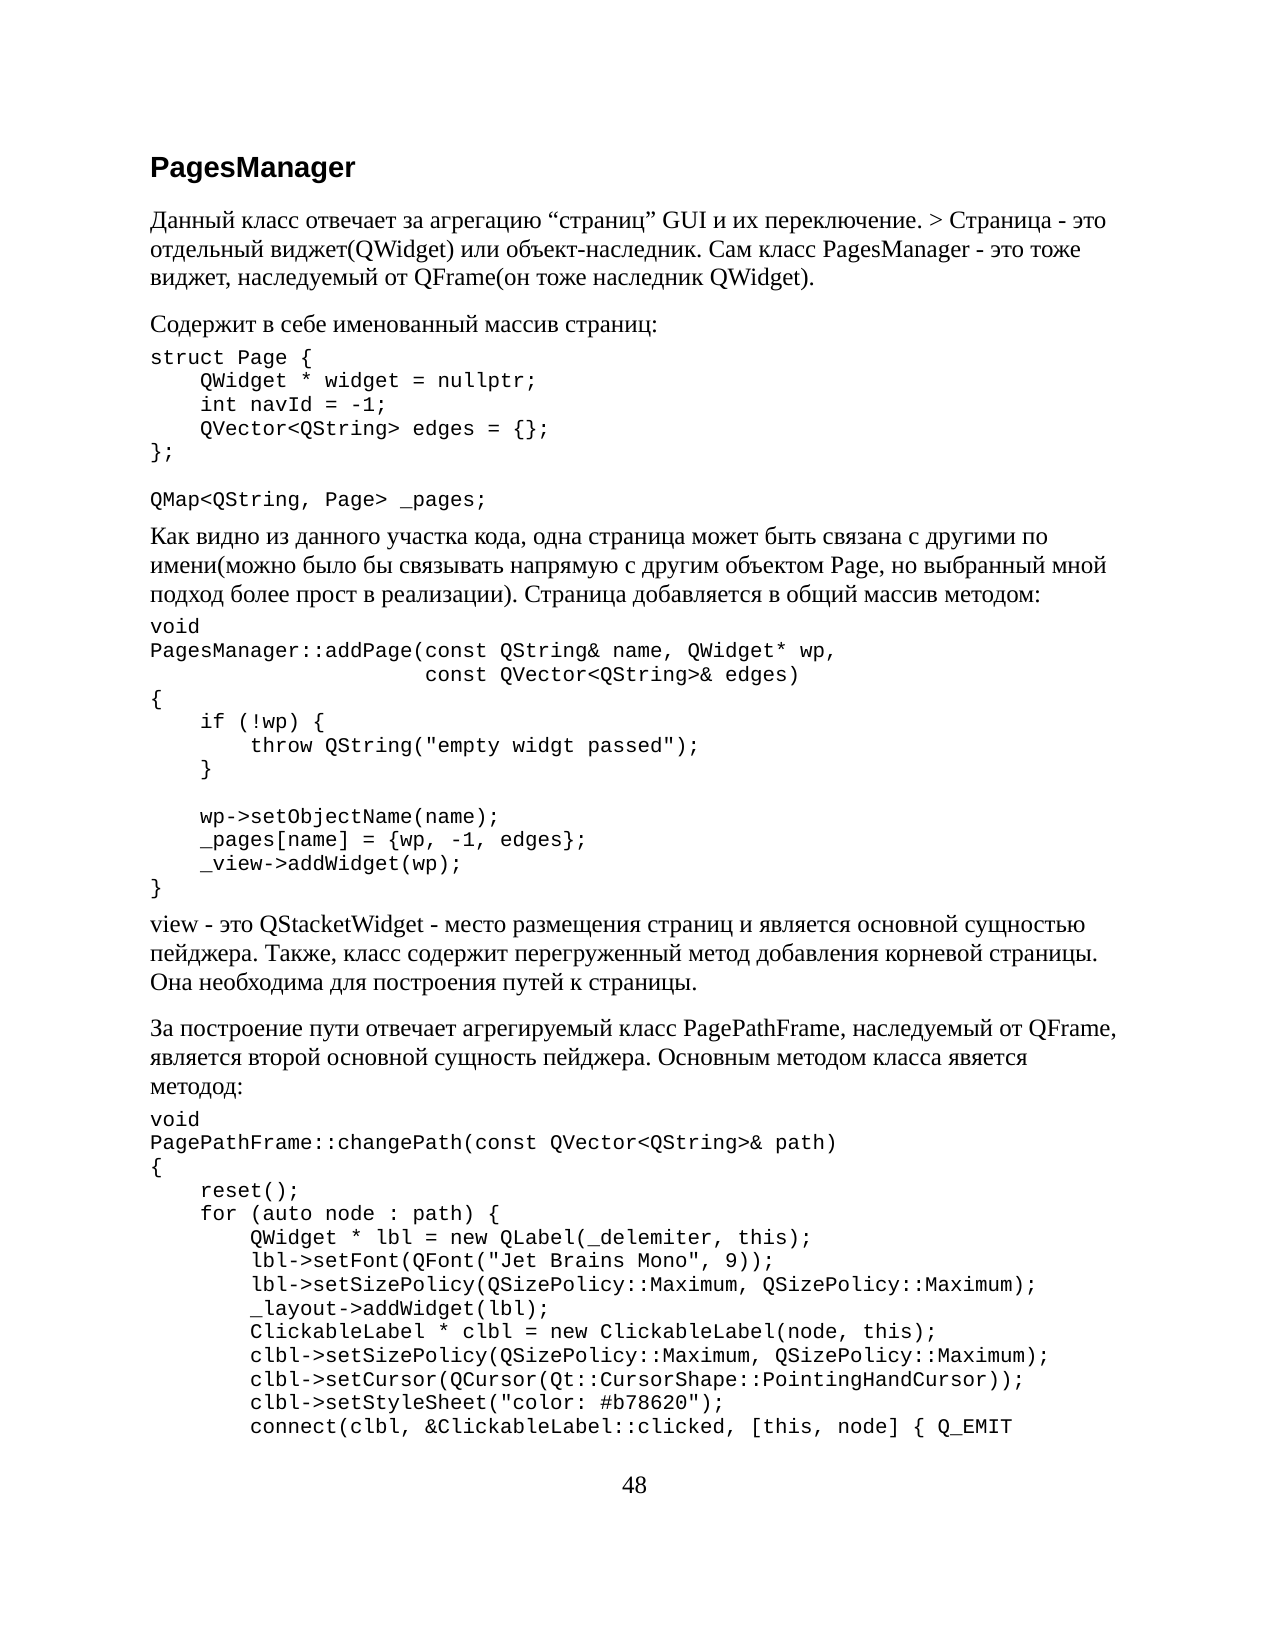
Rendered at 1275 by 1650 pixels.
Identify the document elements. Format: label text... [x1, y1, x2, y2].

text QWidget * lbl = new QLabel(_delemiter, this); [150, 1227, 1125, 1251]
text void [150, 1109, 1125, 1132]
text } [150, 877, 1125, 900]
text for (auto node : path) { [150, 1203, 1125, 1227]
text struct Page { [150, 347, 1125, 371]
text clbl->setSizePolicy(QSizePolicy::Maximum, QSizePolicy::Maximum); [150, 1345, 1125, 1369]
text За построение пути отвечает агрегируемый класс PagePathFrame, наследуемый от QFrame, является второй основной сущность пейджера. Основным методом класса явяется методод: [150, 1013, 1125, 1100]
text const QVector<QString>& edges) [150, 664, 1125, 687]
text PagesManager::addPage(const QString& name, QWidget* wp, [150, 640, 1125, 664]
text QWidget * widget = nullptr; [150, 371, 1125, 394]
text throw QString("empty widgt passed"); [150, 735, 1125, 758]
text Как видно из данного участка кода, одна страница может быть связана с другими по имени(можно было бы связывать напрямую с другим объектом Page, но выбранный мной подход более прост в реализации). Страница добавляется в общий массив методом: [150, 521, 1125, 608]
text _view->addWidget(wp); [150, 853, 1125, 877]
text QMap<QString, Page> _pages; [150, 489, 1125, 512]
text _pages[name] = {wp, -1, edges}; [150, 829, 1125, 853]
text view - это QStacketWidget - место размещения страниц и является основной сущностью пейджера. Также, класс содержит перегруженный метод добавления корневой страницы. Она необходима для построения путей к страницы. [150, 909, 1125, 996]
text if (!wp) { [150, 711, 1125, 735]
text connect(clbl, &ClickableLabel::clicked, [this, node] { Q_EMIT [150, 1416, 1125, 1440]
text PagePathFrame::changePath(const QVector<QString>& path) [150, 1132, 1125, 1156]
text { [150, 687, 1125, 711]
text Данный класс отвечает за агрегацию “страниц” GUI и их переключение. > Страница - это отдельный виджет(QWidget) или объект-наследник. Сам класс PagesManager - это тоже виджет, наследуемый от QFrame(он тоже наследник QWidget). [150, 205, 1125, 291]
text void [150, 617, 1125, 640]
text QVector<QString> edges = {}; [150, 418, 1125, 441]
text lbl->setSizePolicy(QSizePolicy::Maximum, QSizePolicy::Maximum); [150, 1274, 1125, 1298]
subtitle PagesManager [150, 150, 1125, 183]
text clbl->setCursor(QCursor(Qt::CursorShape::PointingHandCursor)); [150, 1369, 1125, 1392]
text }; [150, 441, 1125, 465]
text wp->setObjectName(name); [150, 806, 1125, 829]
text _layout->addWidget(lbl); [150, 1298, 1125, 1321]
text Содержит в себе именованный массив страниц: [150, 309, 1125, 338]
text lbl->setFont(QFont("Jet Brains Mono", 9)); [150, 1251, 1125, 1274]
text clbl->setStyleSheet("color: #b78620"); [150, 1392, 1125, 1416]
text { [150, 1156, 1125, 1179]
text ClickableLabel * clbl = new ClickableLabel(node, this); [150, 1321, 1125, 1345]
text int navId = -1; [150, 394, 1125, 418]
text reset(); [150, 1179, 1125, 1203]
text } [150, 758, 1125, 782]
